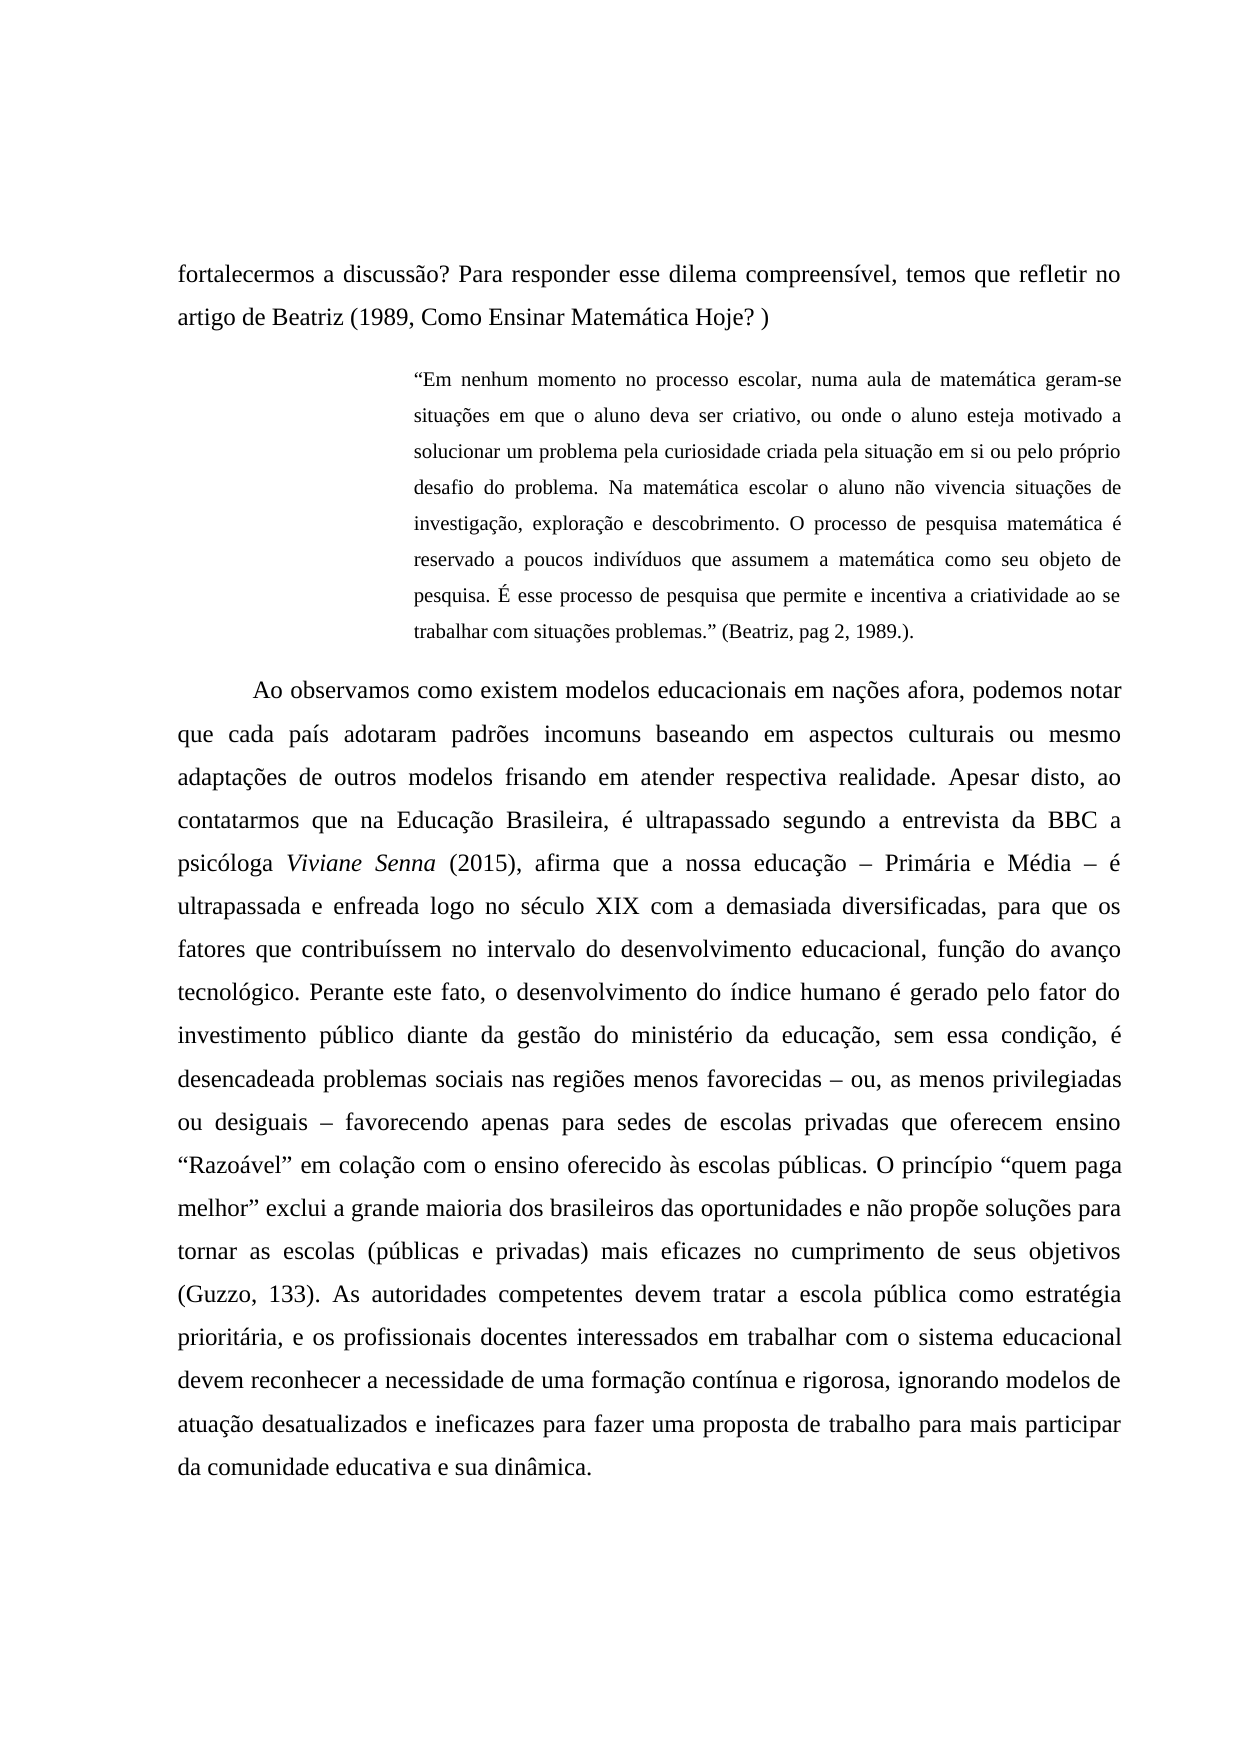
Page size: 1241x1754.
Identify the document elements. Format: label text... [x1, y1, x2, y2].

text fortalecermos a discussão? Para responder esse dilema compreensível, temos que refletir no artigo de Beatriz (1989, Como Ensinar Matemática Hoje? ) [177, 259, 1122, 331]
text “Em nenhum momento no processo escolar, numa aula de matemática geram-se situações em que o aluno deva ser criativo, ou onde o aluno esteja motivado a solucionar um problema pela curiosidade criada pela situação em si ou pelo próprio desafio do problema. Na matemática escolar o aluno não vivencia situações de investigação, exploração e descobrimento. O processo de pesquisa matemática é reservado a poucos indivíduos que assumem a matemática como seu objeto de pesquisa. É esse processo de pesquisa que permite e incentiva a criatividade ao se trabalhar com situações problemas.” (Beatriz, pag 2, 1989.). [413, 366, 1122, 643]
text Ao observamos como existem modelos educacionais em nações afora, podemos notar que cada país adotaram padrões incomuns baseando em aspectos culturais ou mesmo adaptações de outros modelos frisando em atender respectiva realidade. Apesar disto, ao contatarmos que na Educação Brasileira, é ultrapassado segundo a entrevista da BBC a psicóloga Viviane Senna (2015), afirma que a nossa educação – Primária e Média – é ultrapassada e enfreada logo no século XIX com a demasiada diversificadas, para que os fatores que contribuíssem no intervalo do desenvolvimento educacional, função do avanço tecnológico. Perante este fato, o desenvolvimento do índice humano é gerado pelo fator do investimento público diante da gestão do ministério da educação, sem essa condição, é desencadeada problemas sociais nas regiões menos favorecidas – ou, as menos privilegiadas ou desiguais – favorecendo apenas para sedes de escolas privadas que oferecem ensino “Razoável” em colação com o ensino oferecido às escolas públicas. O princípio “quem paga melhor” exclui a grande maioria dos brasileiros das oportunidades e não propõe soluções para tornar as escolas (públicas e privadas) mais eficazes no cumprimento de seus objetivos (Guzzo, 133). As autoridades competentes devem tratar a escola pública como estratégia prioritária, e os profissionais docentes interessados em trabalhar com o sistema educacional devem reconhecer a necessidade de uma formação contínua e rigorosa, ignorando modelos de atuação desatualizados e ineficazes para fazer uma proposta de trabalho para mais participar da comunidade educativa e sua dinâmica. [177, 676, 1122, 1481]
